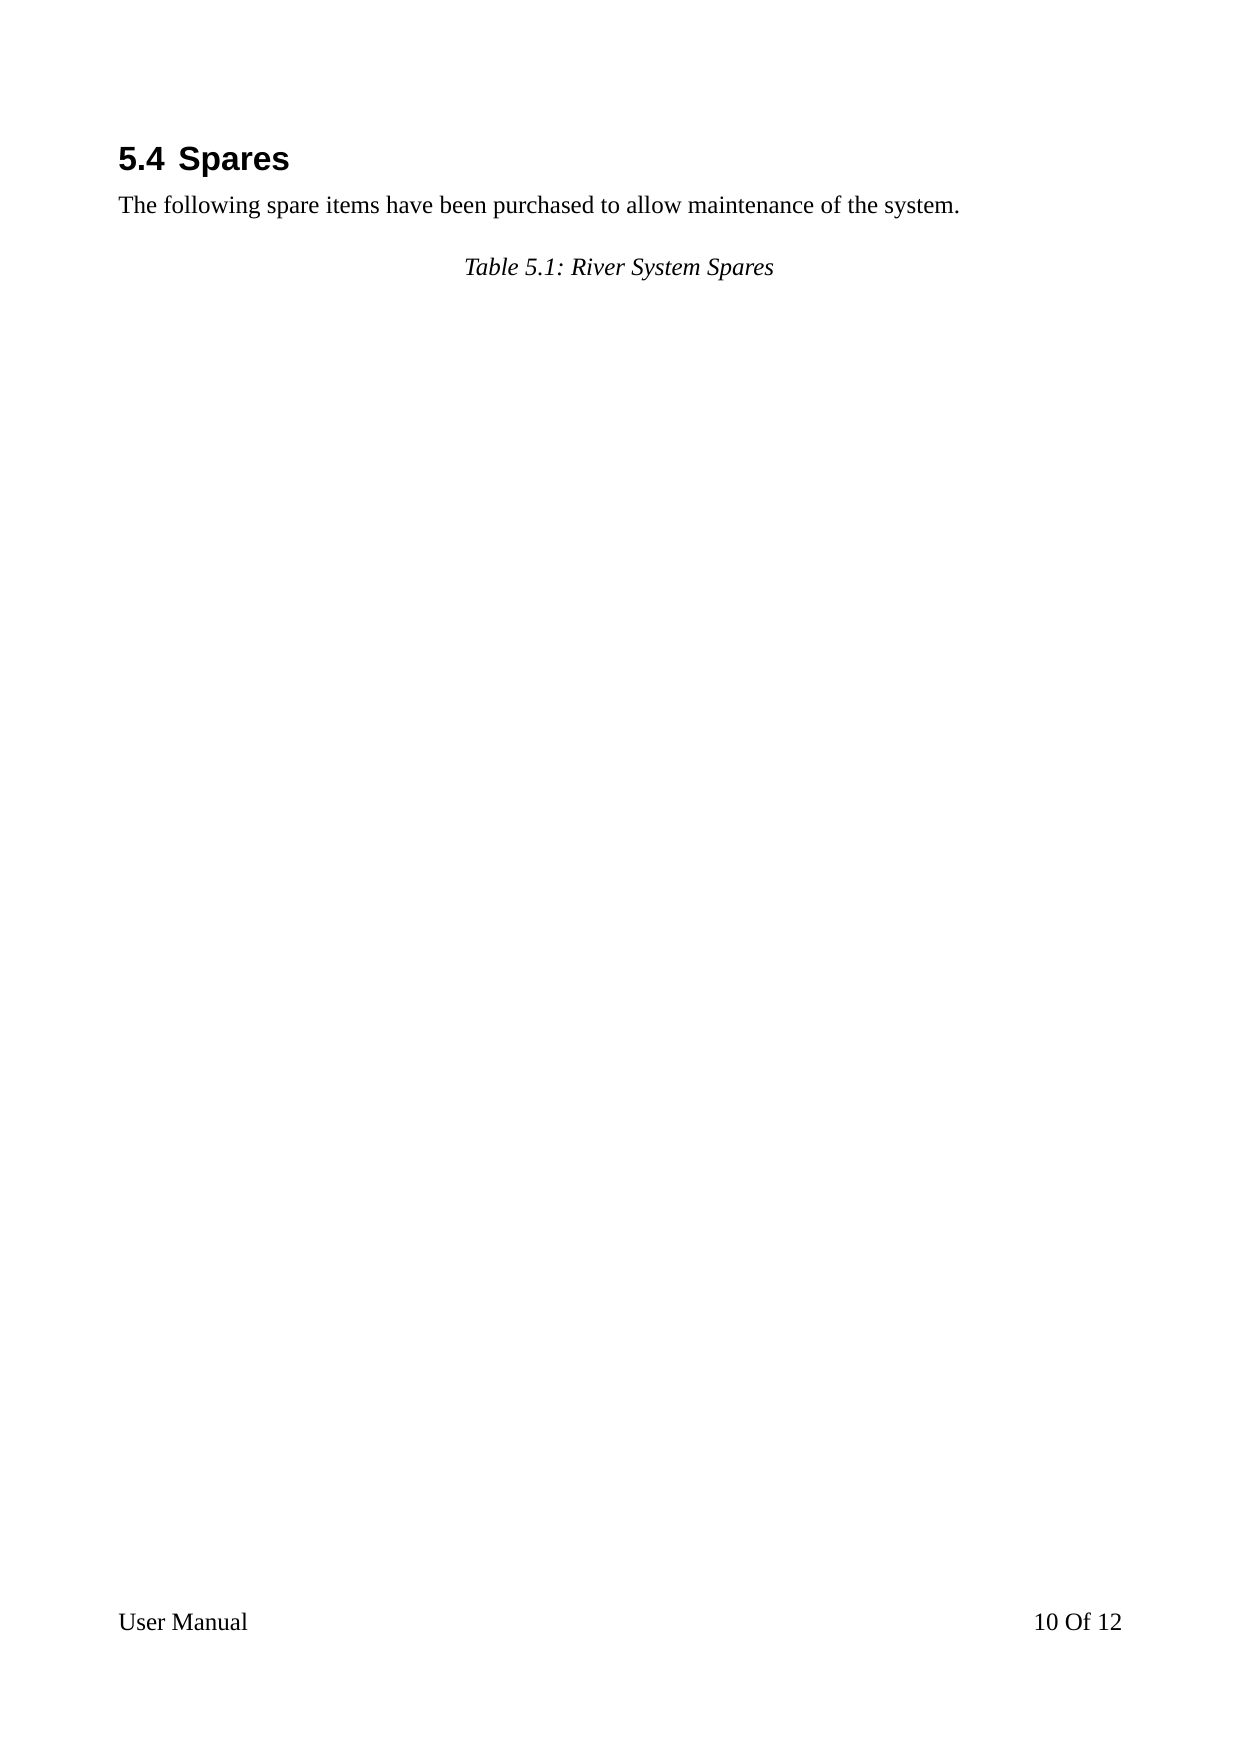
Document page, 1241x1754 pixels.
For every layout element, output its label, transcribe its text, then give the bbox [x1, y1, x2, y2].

text Table 5.1: River System Spares [118, 252, 1122, 280]
text The following spare items have been purchased to allow maintenance of the system. [118, 190, 1122, 219]
subtitle Spares [118, 139, 1122, 178]
